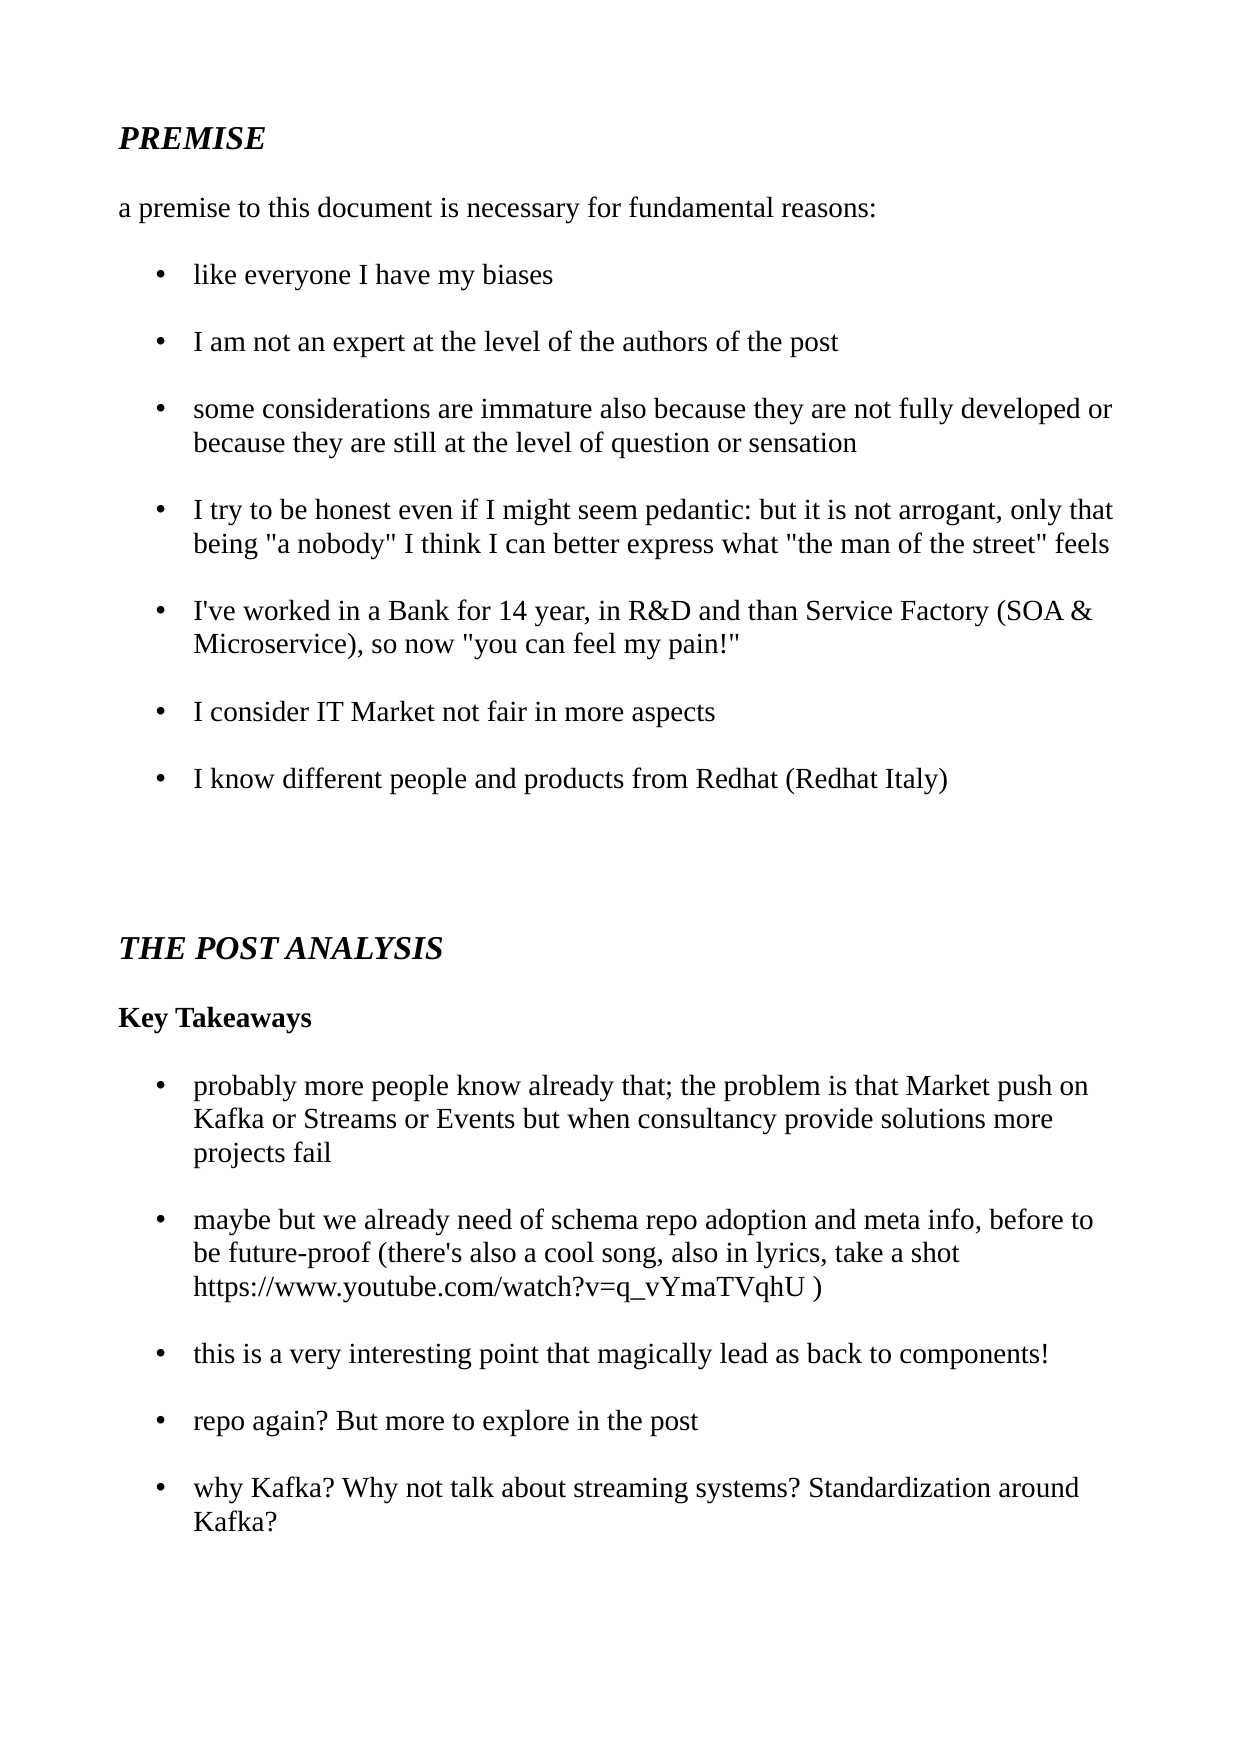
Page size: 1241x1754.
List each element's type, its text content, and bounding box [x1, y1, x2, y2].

list this is a very interesting point that magically lead as back to components! [156, 1336, 1122, 1370]
list why Kafka? Why not talk about streaming systems? Standardization around Kafka? [156, 1471, 1122, 1538]
list I've worked in a Bank for 14 year, in R&D and than Service Factory (SOA & Microservice), so now "you can feel my pain!" [156, 593, 1122, 660]
list like everyone I have my biases [156, 257, 1122, 291]
list maybe but we already need of schema repo adoption and meta info, before to be future-proof (there's also a cool song, also in lyrics, take a shot https://www.youtube.com/watch?v=q_vYmaTVqhU ) [156, 1202, 1122, 1303]
text PREMISE [118, 118, 1122, 156]
list I try to be honest even if I might seem pedantic: but it is not arrogant, only that being "a nobody" I think I can better express what "the man of the street" feels [156, 492, 1122, 559]
list some considerations are immature also because they are not fully developed or because they are still at the level of question or sensation [156, 391, 1122, 459]
list repo again? But more to explore in the post [156, 1403, 1122, 1437]
list I am not an expert at the level of the authors of the post [156, 324, 1122, 358]
list probably more people know already that; the problem is that Market push on Kafka or Streams or Events but when consultancy provide solutions more projects fail [156, 1068, 1122, 1168]
list I know different people and products from Redhat (Redhat Italy) [156, 761, 1122, 794]
list I consider IT Market not fair in more aspects [156, 694, 1122, 727]
text a premise to this document is necessary for fundamental reasons: [118, 190, 1122, 223]
text THE POST ANALYSIS [118, 929, 1122, 967]
text Key Takeaways [118, 1001, 1122, 1034]
